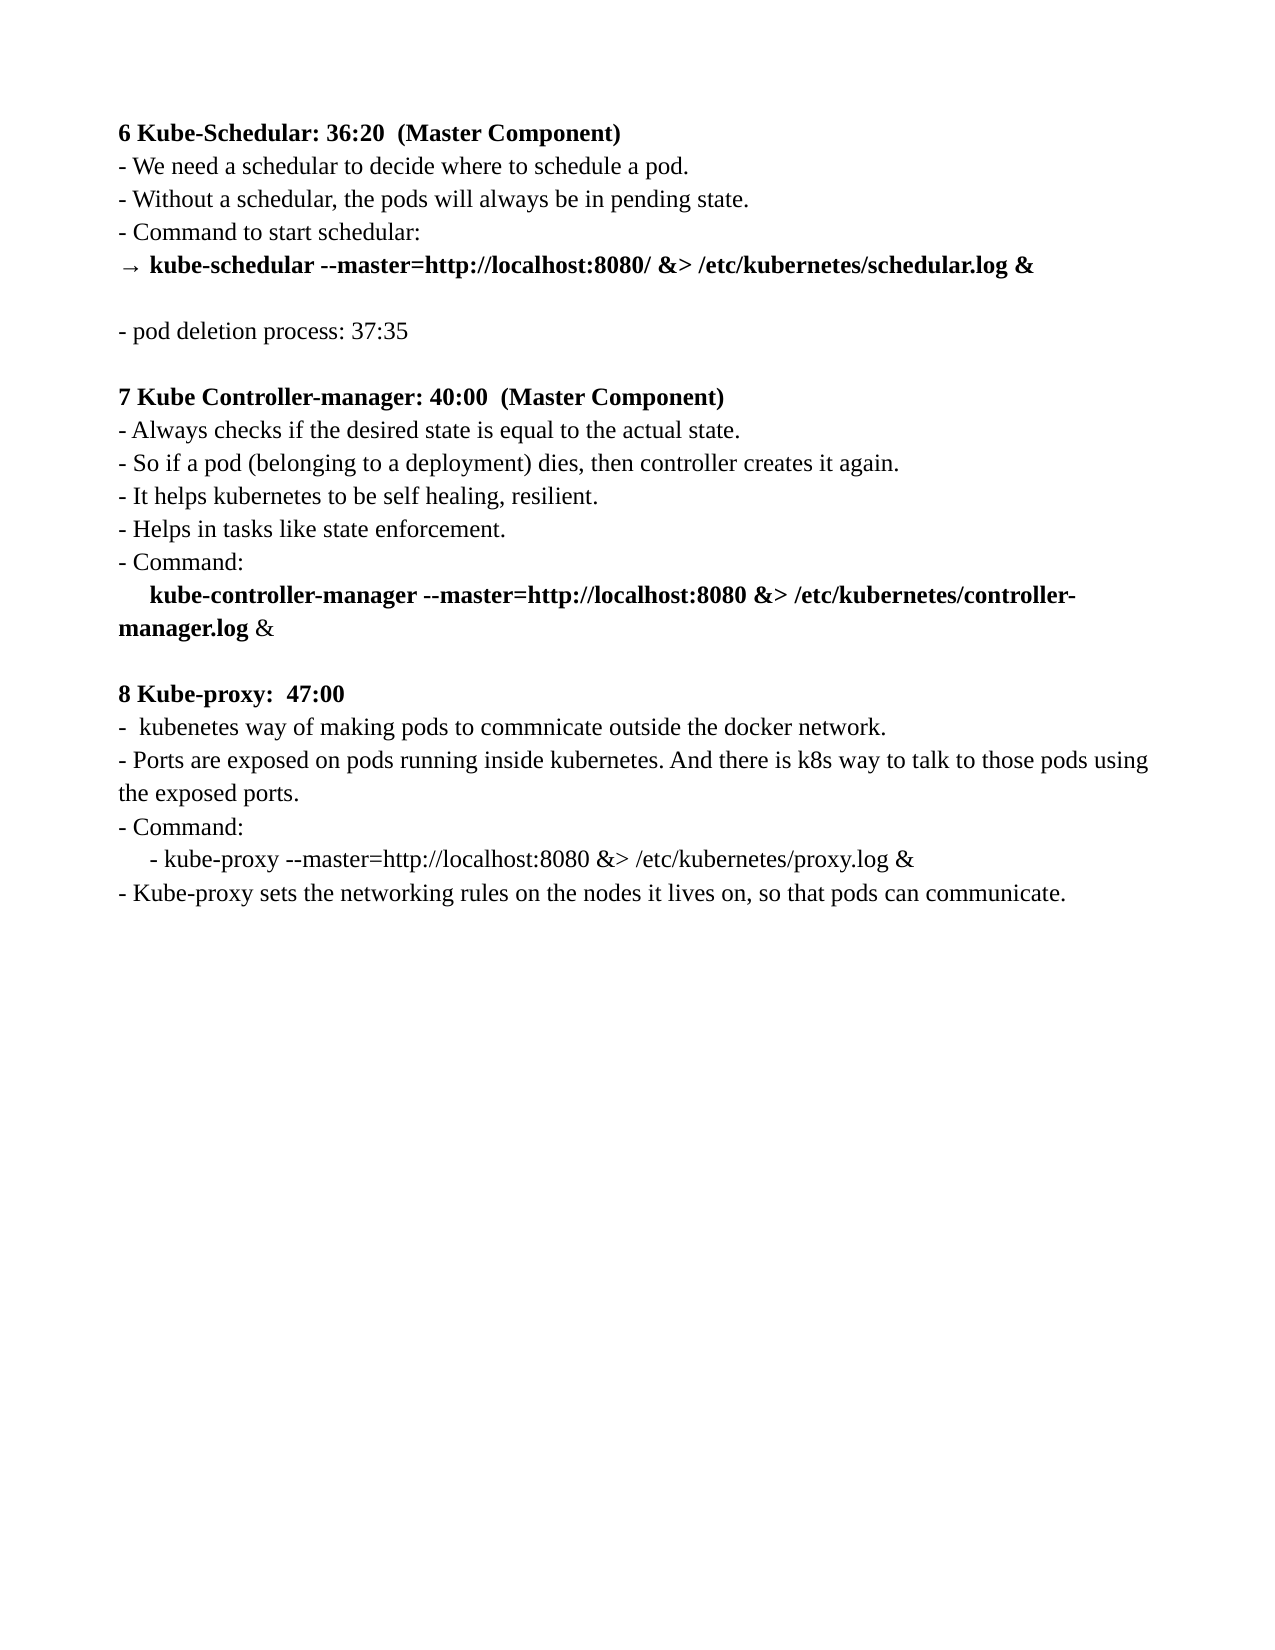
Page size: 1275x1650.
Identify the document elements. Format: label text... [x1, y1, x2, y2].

text 6 Kube-Schedular: 36:20 (Master Component) - We need a schedular to decide where to schedule a pod. - Without a schedular, the pods will always be in pending state. - Command to start schedular: → kube-schedular --master=http://localhost:8080/ &> /etc/kubernetes/schedular.log & - pod deletion process: 37:35 7 Kube Controller-manager: 40:00 (Master Component) - Always checks if the desired state is equal to the actual state. - So if a pod (belonging to a deployment) dies, then controller creates it again. - It helps kubernetes to be self healing, resilient. - Helps in tasks like state enforcement. - Command: kube-controller-manager --master=http://localhost:8080 &> /etc/kubernetes/controller-manager.log & 8 Kube-proxy: 47:00 [118, 118, 1157, 708]
text - kubenetes way of making pods to commnicate outside the docker network. - Ports are exposed on pods running inside kubernetes. And there is k8s way to talk to those pods using the exposed ports. - Command: - kube-proxy --master=http://localhost:8080 &> /etc/kubernetes/proxy.log & - Kube-proxy sets the networking rules on the nodes it lives on, so that pods can communicate. [118, 712, 1157, 906]
